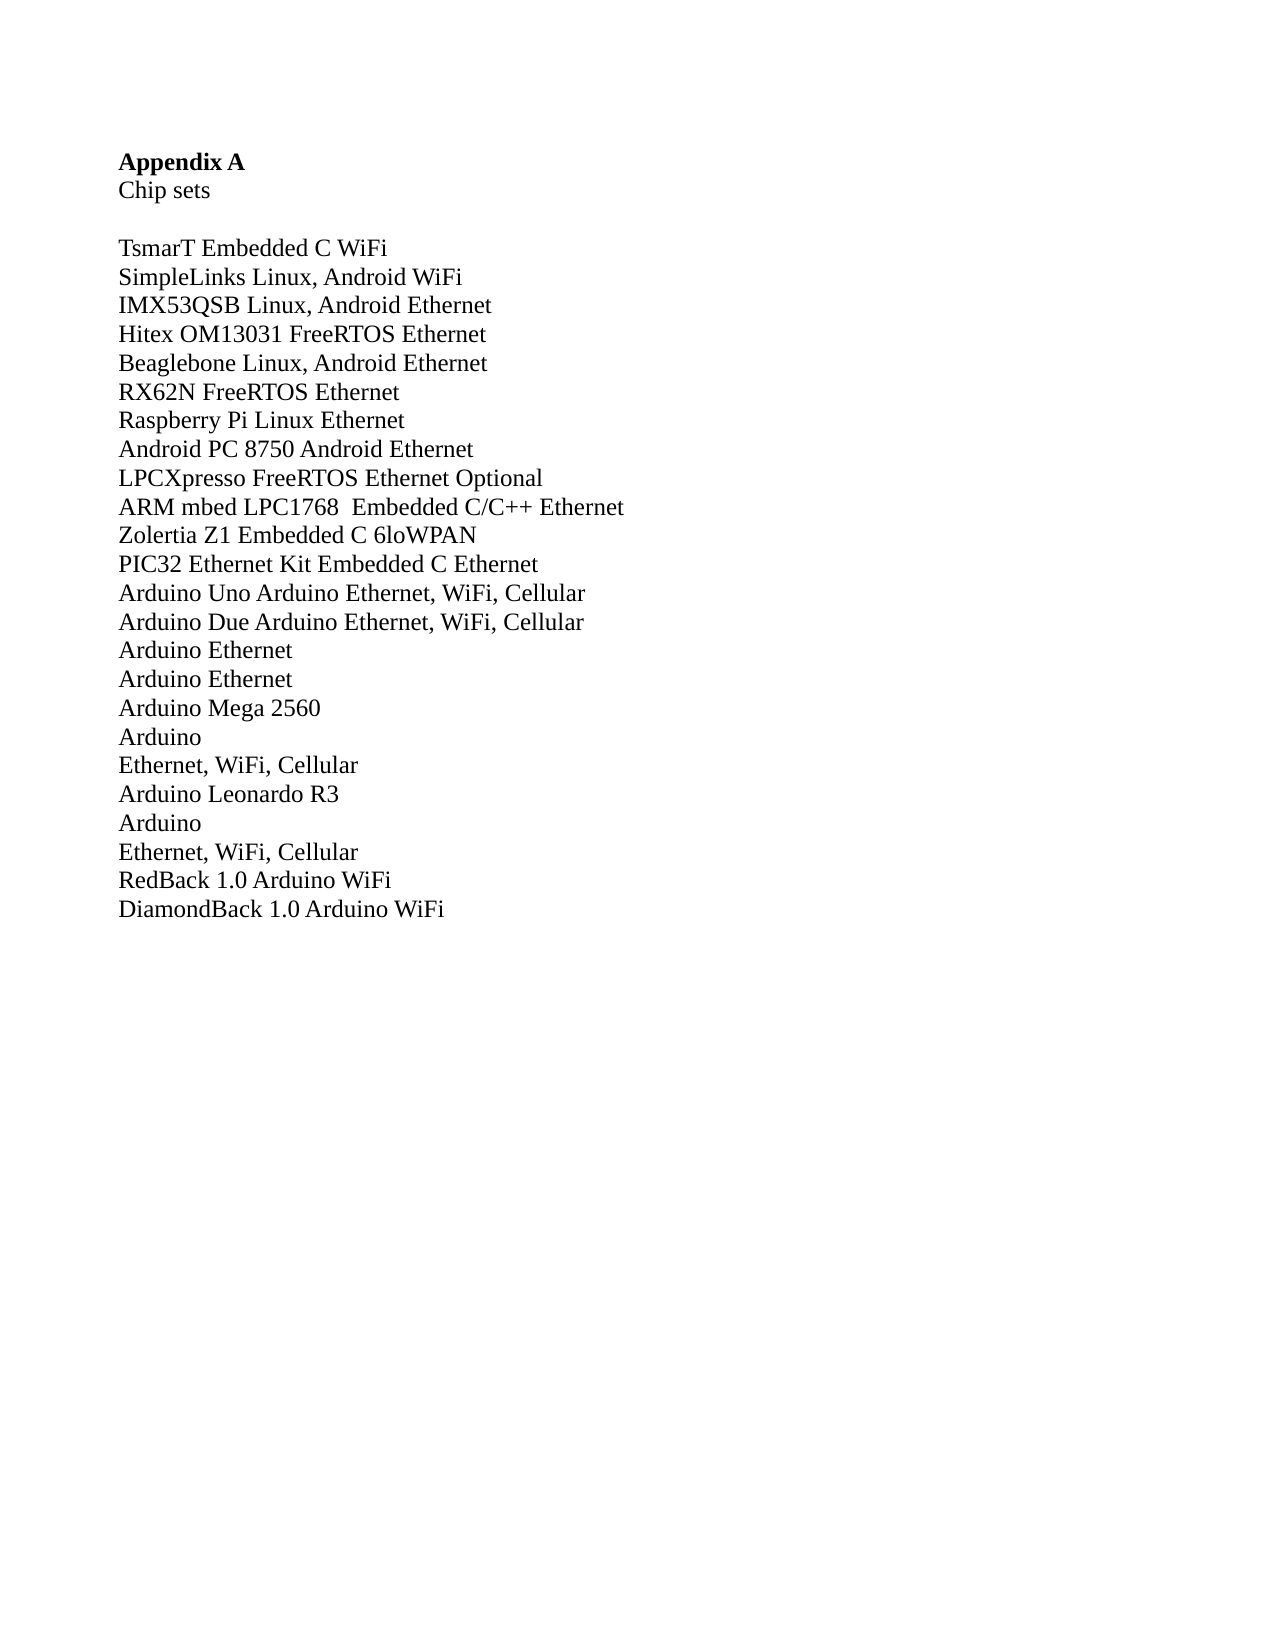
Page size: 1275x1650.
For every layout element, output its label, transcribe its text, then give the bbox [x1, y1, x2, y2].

text Appendix A [118, 147, 1157, 176]
text Android PC 8750 Android Ethernet [118, 434, 1157, 463]
text TsmarT Embedded C WiFi [118, 233, 1157, 262]
text Arduino Due Arduino Ethernet, WiFi, Cellular [118, 607, 1157, 636]
text Arduino Ethernet [118, 664, 1157, 693]
text Arduino Leonardo R3 [118, 779, 1157, 808]
text DiamondBack 1.0 Arduino WiFi [118, 894, 1157, 923]
text Beaglebone Linux, Android Ethernet [118, 348, 1157, 377]
text SimpleLinks Linux, Android WiFi [118, 262, 1157, 291]
text Arduino Uno Arduino Ethernet, WiFi, Cellular [118, 578, 1157, 607]
text Arduino Mega 2560 [118, 693, 1157, 722]
text Chip sets [118, 176, 1157, 204]
text RX62N FreeRTOS Ethernet [118, 377, 1157, 406]
text Ethernet, WiFi, Cellular [118, 837, 1157, 866]
text PIC32 Ethernet Kit Embedded C Ethernet [118, 549, 1157, 578]
text Hitex OM13031 FreeRTOS Ethernet [118, 319, 1157, 348]
text Arduino [118, 722, 1157, 751]
text Raspberry Pi Linux Ethernet [118, 406, 1157, 434]
text Zolertia Z1 Embedded C 6loWPAN [118, 521, 1157, 549]
text Arduino Ethernet [118, 636, 1157, 664]
text LPCXpresso FreeRTOS Ethernet Optional [118, 463, 1157, 492]
text RedBack 1.0 Arduino WiFi [118, 866, 1157, 894]
text IMX53QSB Linux, Android Ethernet [118, 291, 1157, 319]
text Arduino [118, 808, 1157, 837]
text ARM mbed LPC1768 Embedded C/C++ Ethernet [118, 492, 1157, 521]
text Ethernet, WiFi, Cellular [118, 751, 1157, 779]
